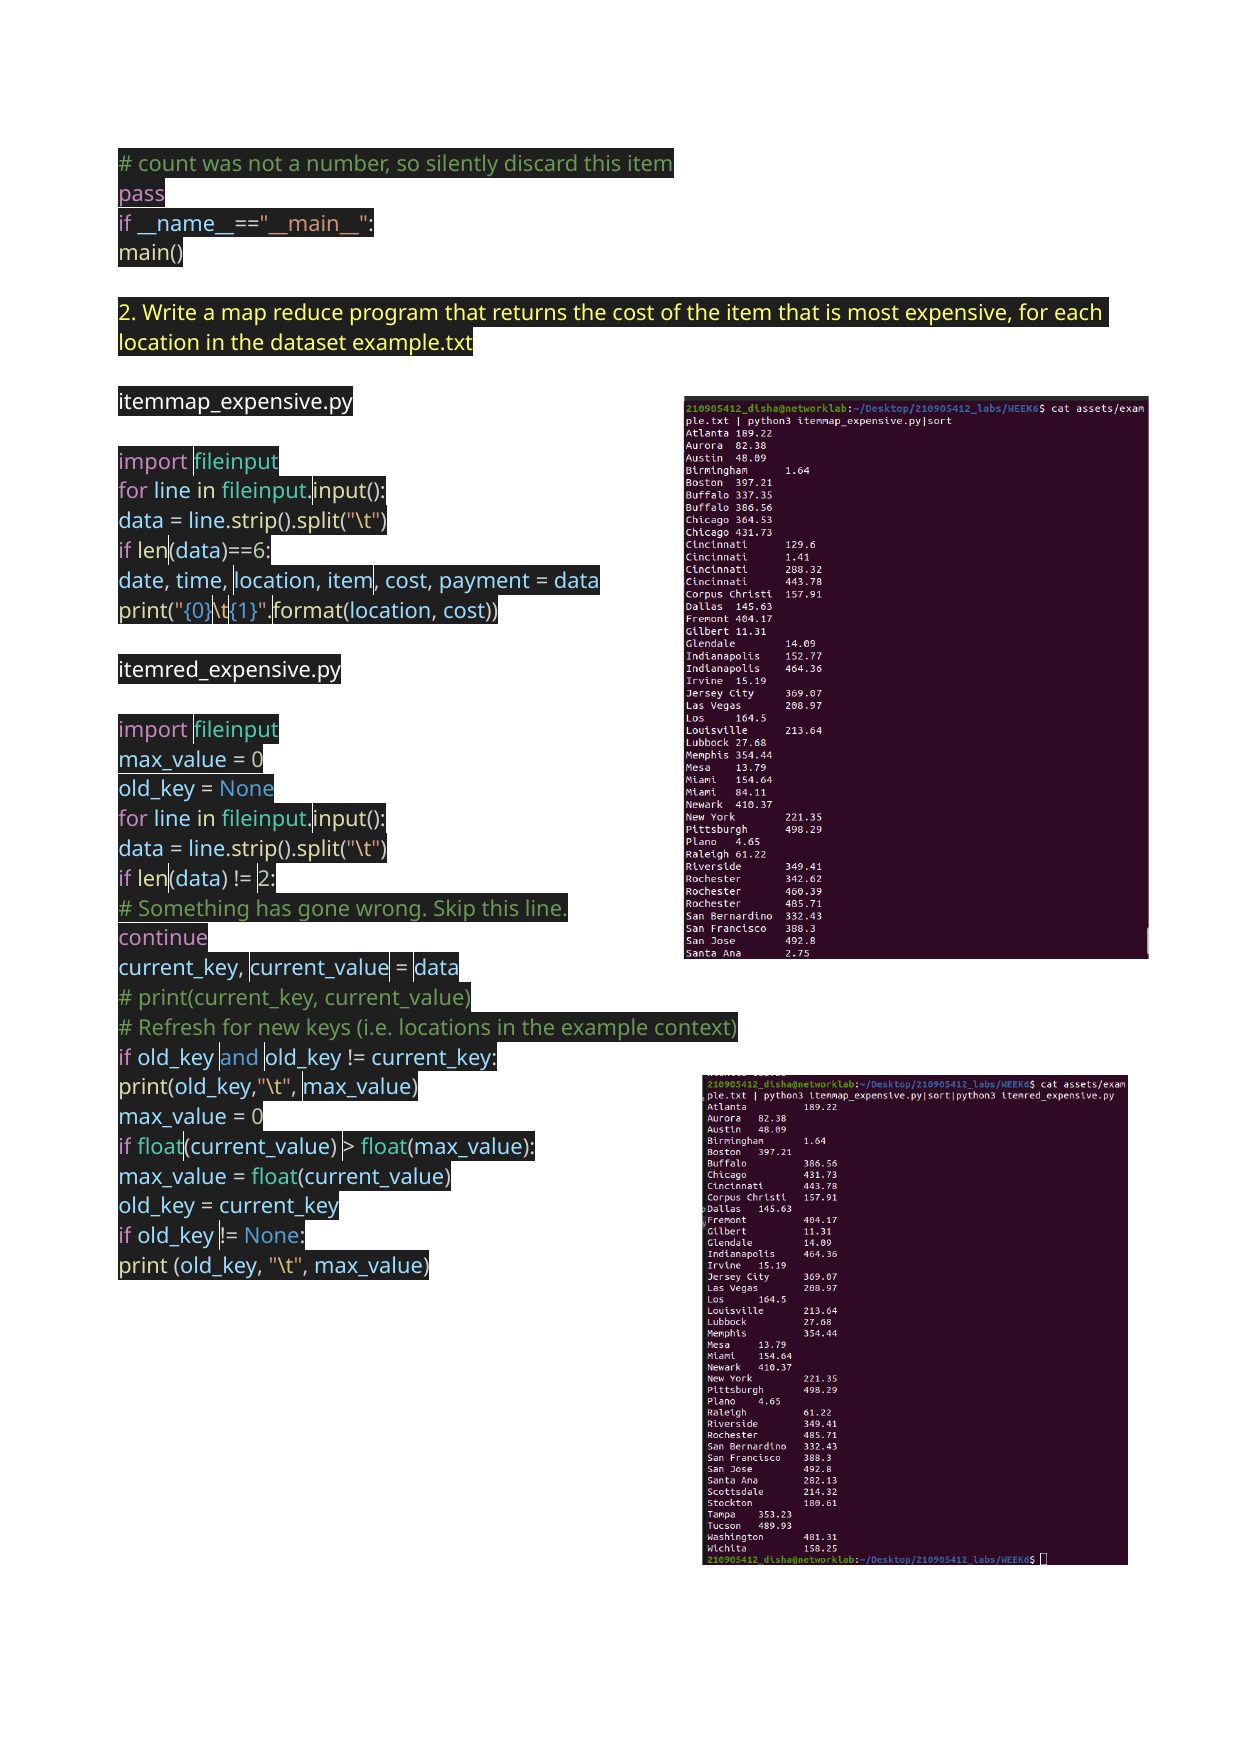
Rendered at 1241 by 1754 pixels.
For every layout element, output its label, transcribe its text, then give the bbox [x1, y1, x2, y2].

text import fileinput [118, 714, 683, 744]
text continue [118, 922, 683, 952]
text max_value = 0 [118, 1101, 702, 1131]
text # print(current_key, current_value) [118, 982, 1122, 1012]
picture [702, 1075, 1000, 1565]
text [1000, 1101, 1122, 1131]
text pass [118, 178, 1122, 207]
text [1012, 476, 1122, 505]
text print (old_key, "\t", max_value) [118, 1250, 702, 1280]
text old_key = current_key [118, 1191, 702, 1220]
text # Refresh for new keys (i.e. locations in the example context) [118, 1012, 1122, 1042]
text [1012, 505, 1122, 535]
text [1012, 773, 1122, 803]
text itemmap_expensive.py [118, 386, 1122, 416]
text for line in fileinput.input(): [118, 803, 683, 833]
text if old_key != None: [118, 1220, 702, 1250]
text print("{0}\t{1}".format(location, cost)) [118, 595, 683, 624]
text print(old_key,"\t", max_value) [118, 1071, 1122, 1101]
text old_key = None [118, 773, 683, 803]
text # Something has gone wrong. Skip this line. [118, 893, 683, 922]
text if __name__=="__main__": [118, 207, 1122, 237]
text if len(data) != 2: [118, 863, 683, 893]
text if old_key and old_key != current_key: [118, 1042, 1122, 1071]
text max_value = float(current_value) [118, 1161, 702, 1191]
text for line in fileinput.input(): [118, 476, 683, 505]
text [1012, 535, 1122, 565]
text data = line.strip().split("\t") [118, 505, 683, 535]
text data = line.strip().split("\t") [118, 833, 683, 863]
text [1012, 833, 1122, 863]
text date, time, location, item, cost, payment = data [118, 565, 683, 595]
text [1012, 714, 1122, 744]
text [1012, 863, 1122, 893]
text 2. Write a map reduce program that returns the cost of the item that is most expensive, for each location in the dataset example.txt [118, 297, 1122, 356]
text [1012, 744, 1122, 773]
text [1000, 1161, 1122, 1191]
text if float(current_value) > float(max_value): [118, 1131, 702, 1161]
text [1000, 1250, 1122, 1280]
text [1012, 893, 1122, 922]
text [1000, 1220, 1122, 1250]
picture [683, 396, 1012, 959]
text [1012, 654, 1122, 684]
text [1000, 1191, 1122, 1220]
text import fileinput [118, 446, 683, 476]
text [1012, 922, 1122, 952]
text [1000, 1131, 1122, 1161]
text [1012, 565, 1122, 595]
text # count was not a number, so silently discard this item [118, 148, 1122, 178]
text [1012, 803, 1122, 833]
text [1012, 446, 1122, 476]
text [1012, 595, 1122, 624]
text itemred_expensive.py [118, 654, 683, 684]
text current_key, current_value = data [118, 952, 1122, 982]
text main() [118, 237, 1122, 267]
text max_value = 0 [118, 744, 683, 773]
text if len(data)==6: [118, 535, 683, 565]
